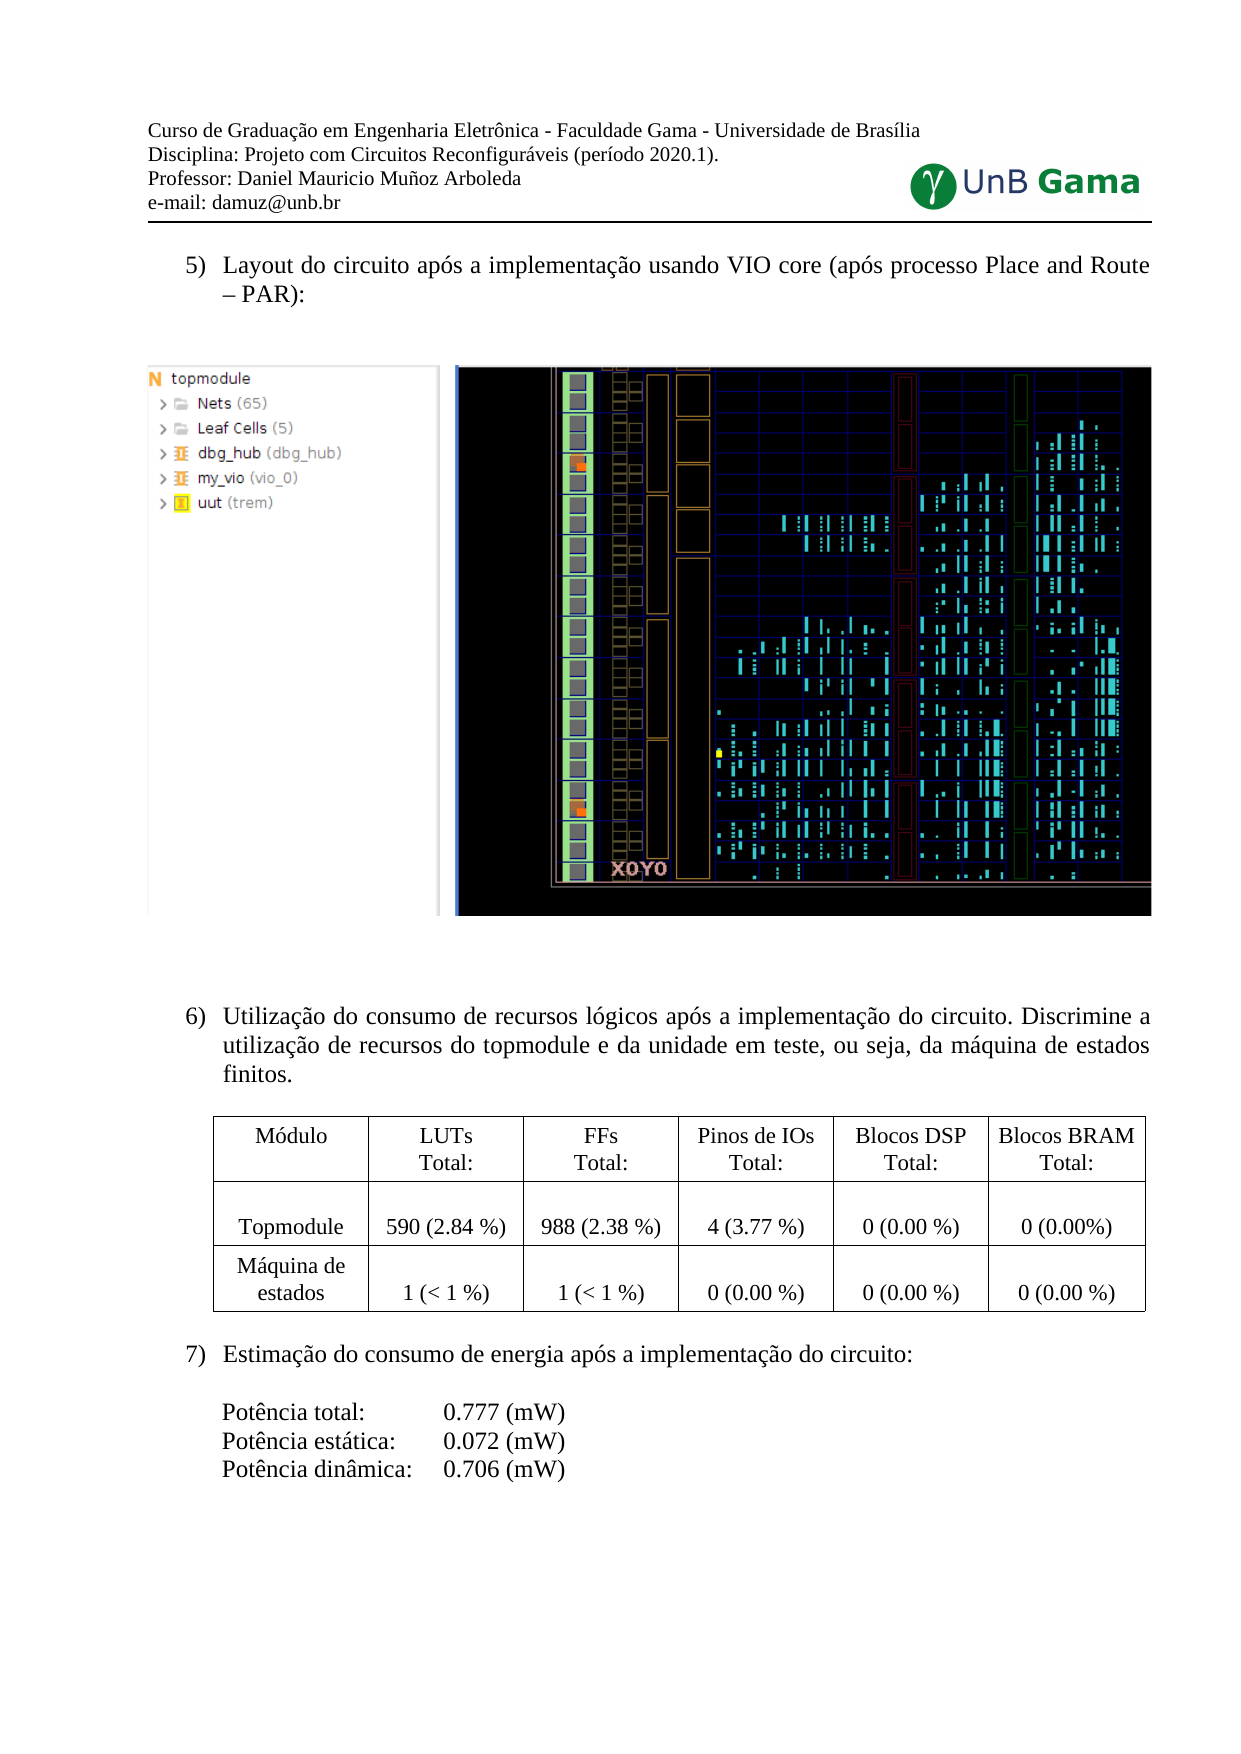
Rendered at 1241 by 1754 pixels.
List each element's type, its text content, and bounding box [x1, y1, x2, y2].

list Estimação do consumo de energia após a implementação do circuito: [185, 1339, 1152, 1368]
table_header Pinos de IOs Total: [679, 1117, 833, 1181]
list Utilização do consumo de recursos lógicos após a implementação do circuito. Discrimine a utilização de recursos do topmodule e da unidade em teste, ou seja, da máquina de estados finitos. [185, 1001, 1152, 1088]
table_cell 0 (0.00%) [989, 1182, 1145, 1245]
table_header Blocos BRAM Total: [989, 1117, 1145, 1181]
table_header FFs Total: [524, 1117, 678, 1181]
table_cell 590 (2.84 %) [369, 1182, 523, 1245]
picture [909, 162, 1142, 212]
table_cell 1 (< 1 %) [524, 1246, 678, 1311]
table_cell 0 (0.00 %) [679, 1246, 833, 1311]
table_cell Topmodule [214, 1182, 368, 1245]
text Potência estática: 0.072 (mW) [148, 1426, 1152, 1454]
table_cell 1 (< 1 %) [369, 1246, 523, 1311]
table_header Módulo [214, 1117, 368, 1181]
table_header Blocos DSP Total: [834, 1117, 988, 1181]
text Potência dinâmica: 0.706 (mW) [148, 1454, 1152, 1483]
picture [147, 365, 1152, 916]
table_cell 988 (2.38 %) [524, 1182, 678, 1245]
table_cell 0 (0.00 %) [989, 1246, 1145, 1311]
table_header LUTs Total: [369, 1117, 523, 1181]
table_cell 0 (0.00 %) [834, 1182, 988, 1245]
table_cell 4 (3.77 %) [679, 1182, 833, 1245]
list Layout do circuito após a implementação usando VIO core (após processo Place and Route – PAR): [185, 250, 1152, 308]
table_cell 0 (0.00 %) [834, 1246, 988, 1311]
table_cell Máquina de estados [214, 1246, 368, 1311]
text Potência total: 0.777 (mW) [148, 1397, 1152, 1426]
